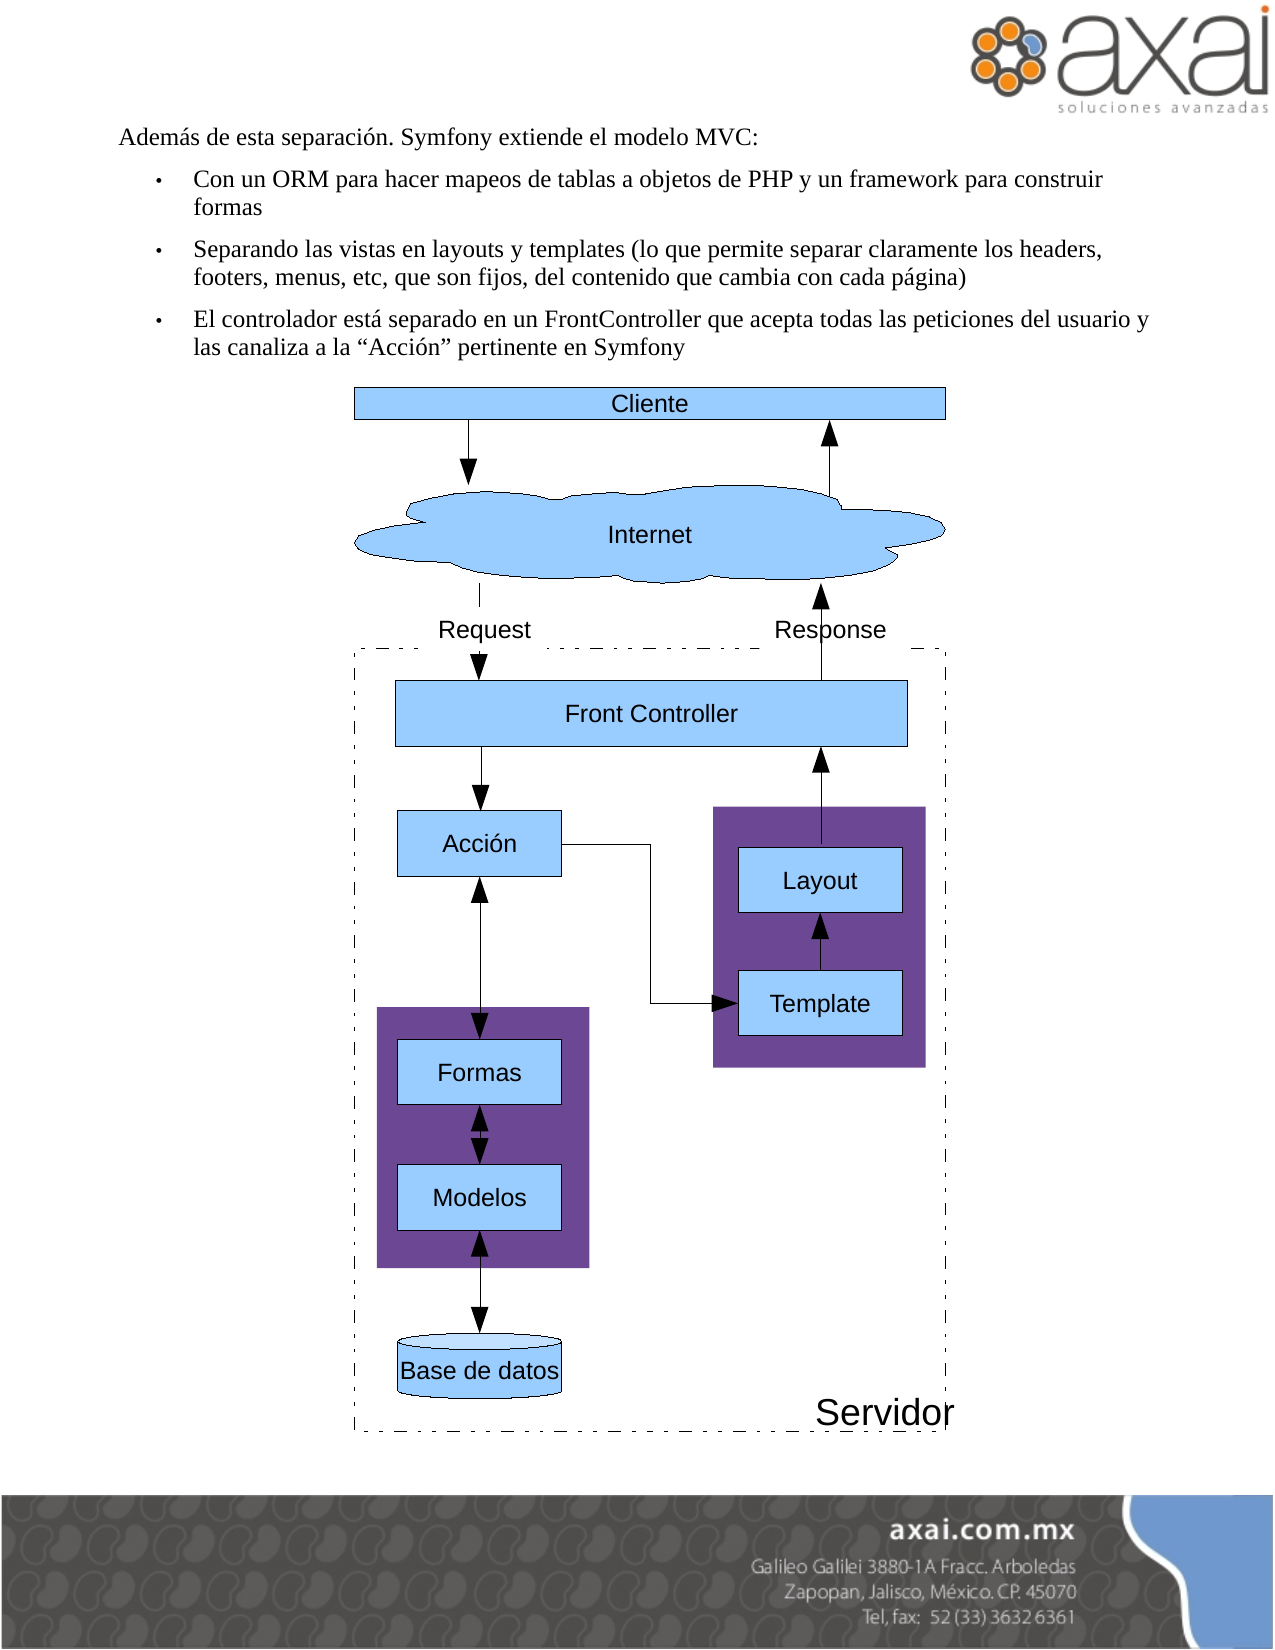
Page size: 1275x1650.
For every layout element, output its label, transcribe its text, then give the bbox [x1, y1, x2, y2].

picture [1, 1495, 1273, 1649]
list El controlador está separado en un FrontController que acepta todas las peticiones del usuario y las canaliza a la “Acción” pertinente en Symfony [156, 304, 1157, 361]
list Con un ORM para hacer mapeos de tablas a objetos de PHP y un framework para construir formas [156, 164, 1157, 221]
text Además de esta separación. Symfony extiende el modelo MVC: [118, 122, 1157, 151]
picture [968, 1, 1274, 118]
list Separando las vistas en layouts y templates (lo que permite separar claramente los headers, footers, menus, etc, que son fijos, del contenido que cambia con cada página) [156, 234, 1157, 291]
